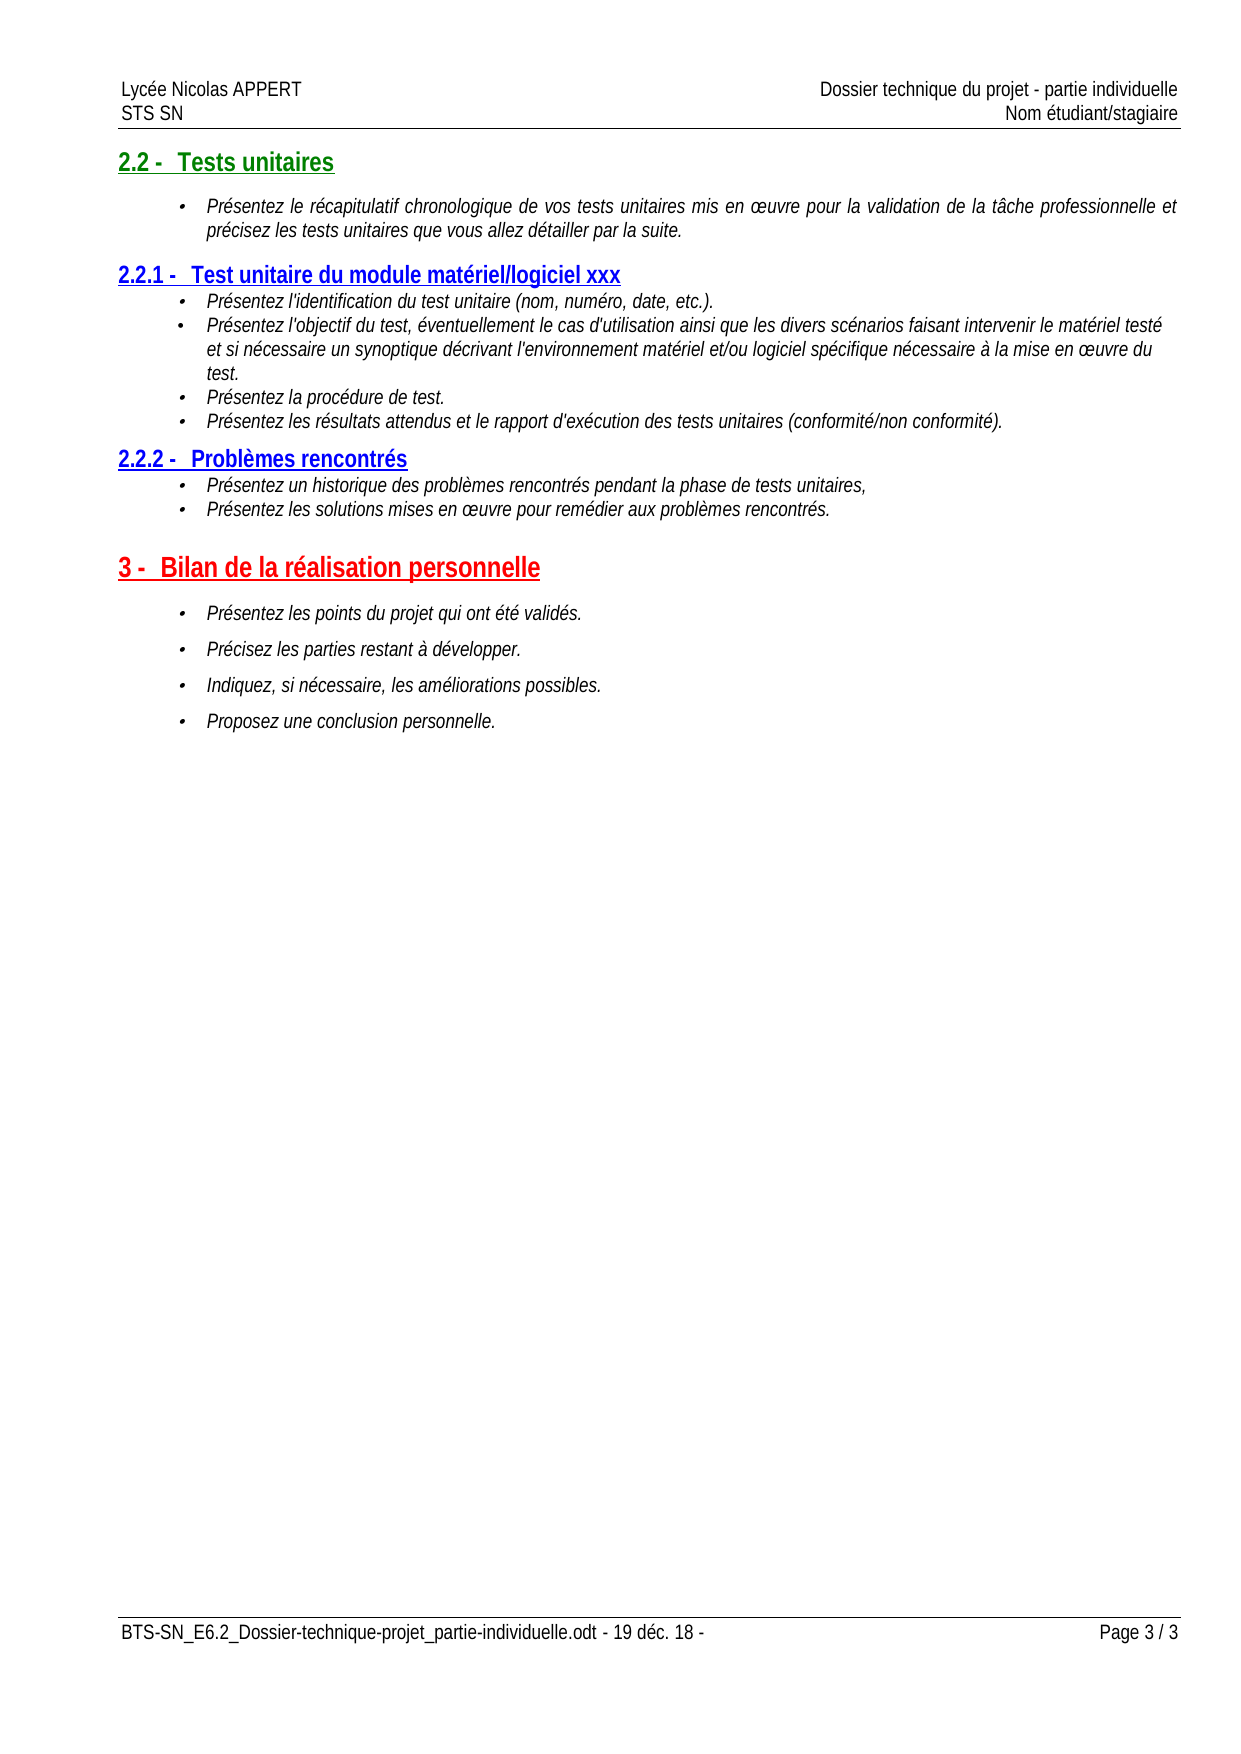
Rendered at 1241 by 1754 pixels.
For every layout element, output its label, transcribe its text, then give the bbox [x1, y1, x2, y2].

list Présentez l'identification du test unitaire (nom, numéro, date, etc.). [177, 289, 1181, 313]
list Présentez le récapitulatif chronologique de vos tests unitaires mis en œuvre pour la validation de la tâche professionnelle et précisez les tests unitaires que vous allez détailler par la suite. [177, 194, 1181, 242]
list Indiquez, si nécessaire, les améliorations possibles. [177, 673, 1181, 697]
list Présentez les points du projet qui ont été validés. [177, 601, 1181, 625]
list Précisez les parties restant à développer. [177, 637, 1181, 661]
subtitle Problèmes rencontrés [118, 444, 1181, 473]
subtitle Tests unitaires [118, 145, 1181, 176]
list Présentez les résultats attendus et le rapport d'exécution des tests unitaires (conformité/non conformité). [177, 408, 1181, 432]
list Proposez une conclusion personnelle. [177, 709, 1181, 733]
list Présentez les solutions mises en œuvre pour remédier aux problèmes rencontrés. [177, 497, 1181, 521]
list Présentez l'objectif du test, éventuellement le cas d'utilisation ainsi que les divers scénarios faisant intervenir le matériel testé et si nécessaire un synoptique décrivant l'environnement matériel et/ou logiciel spécifique nécessaire à la mise en œuvre du test. [177, 313, 1181, 384]
list Présentez un historique des problèmes rencontrés pendant la phase de tests unitaires, [177, 473, 1181, 497]
list Présentez la procédure de test. [177, 384, 1181, 408]
subtitle Test unitaire du module matériel/logiciel xxx [118, 260, 1181, 289]
subtitle Bilan de la réalisation personnelle [118, 551, 1181, 584]
